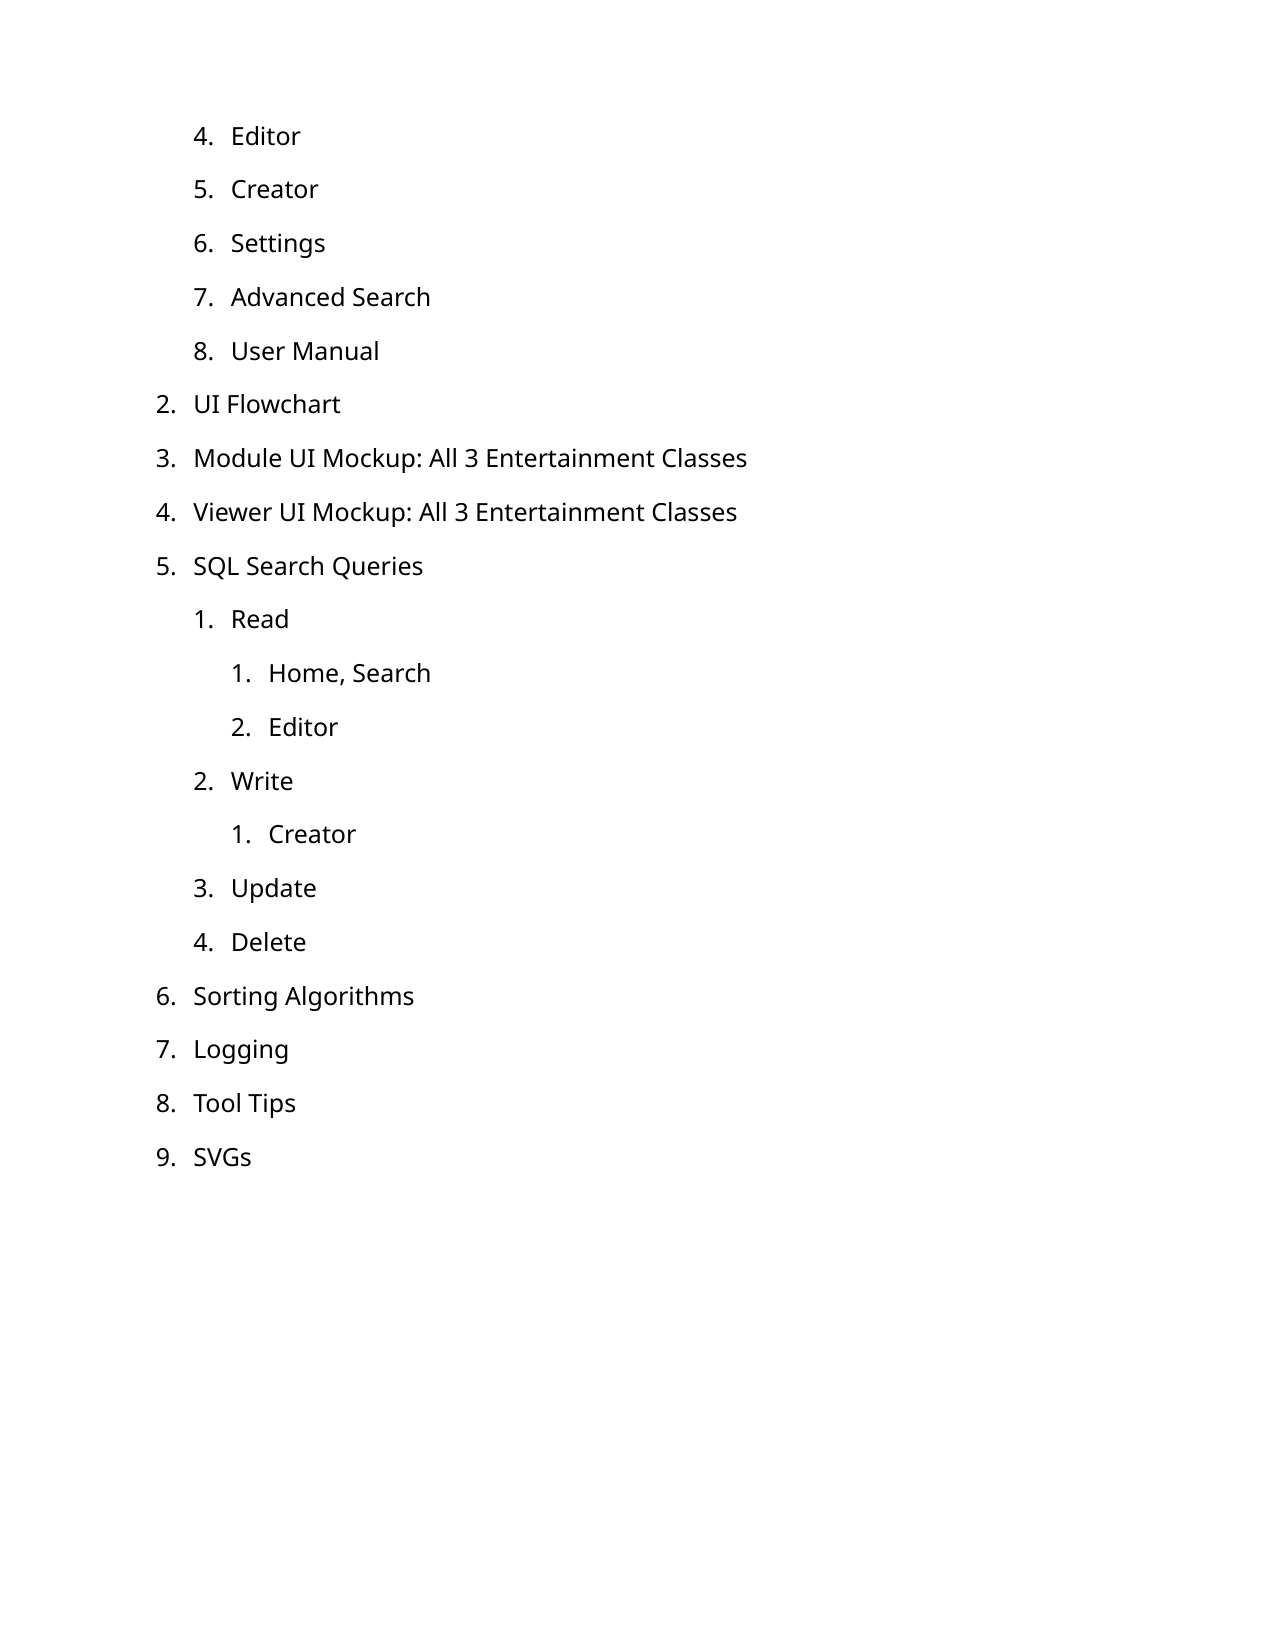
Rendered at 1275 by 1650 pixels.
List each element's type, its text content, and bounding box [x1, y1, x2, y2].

list Update [193, 871, 1157, 905]
list Settings [193, 226, 1157, 260]
list Logging [156, 1032, 1157, 1066]
list SVGs [156, 1139, 1157, 1173]
list Advanced Search [193, 279, 1157, 313]
list Viewer UI Mockup: All 3 Entertainment Classes [156, 494, 1157, 528]
list Creator [231, 817, 1157, 851]
list Module UI Mockup: All 3 Entertainment Classes [156, 441, 1157, 475]
list Write [193, 763, 1157, 797]
list SQL Search Queries [156, 548, 1157, 582]
list Tool Tips [156, 1086, 1157, 1120]
list Editor [231, 709, 1157, 743]
list Creator [193, 172, 1157, 206]
list Home, Search [231, 656, 1157, 690]
list User Manual [193, 333, 1157, 367]
list Delete [193, 924, 1157, 958]
list Sorting Algorithms [156, 978, 1157, 1012]
list UI Flowchart [156, 387, 1157, 421]
list Editor [193, 118, 1157, 152]
list Read [193, 602, 1157, 636]
